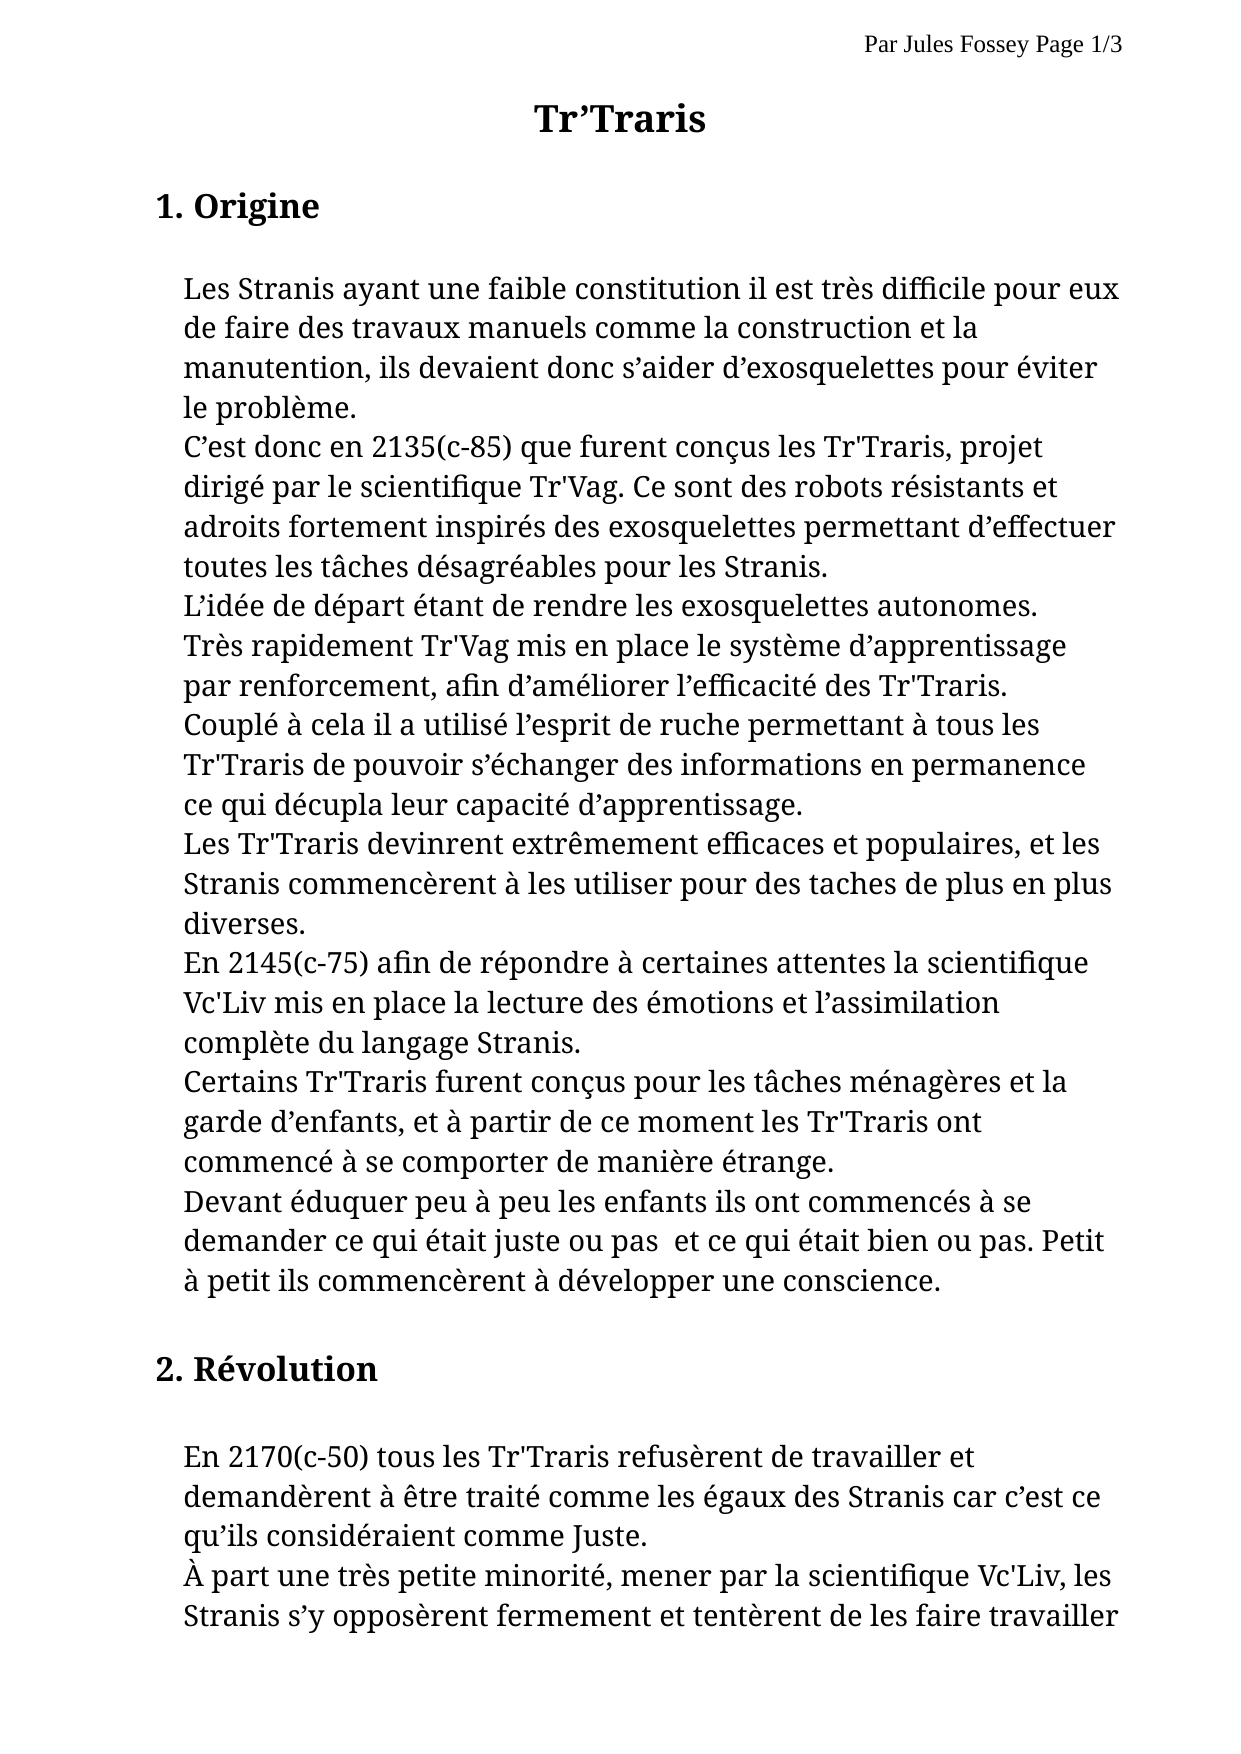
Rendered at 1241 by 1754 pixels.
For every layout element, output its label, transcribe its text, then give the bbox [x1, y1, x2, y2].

list Révolution [156, 1345, 1122, 1391]
text Les Tr'Traris devinrent extrêmement efficaces et populaires, et les Stranis commencèrent à les utiliser pour des taches de plus en plus diverses. [183, 824, 1122, 943]
text Les Stranis ayant une faible constitution il est très difficile pour eux de faire des travaux manuels comme la construction et la manutention, ils devaient donc s’aider d’exosquelettes pour éviter le problème. [183, 268, 1122, 427]
text Certains Tr'Traris furent conçus pour les tâches ménagères et la garde d’enfants, et à partir de ce moment les Tr'Traris ont commencé à se comporter de manière étrange. [183, 1062, 1122, 1181]
list Origine [156, 183, 1122, 228]
text Couplé à cela il a utilisé l’esprit de ruche permettant à tous les Tr'Traris de pouvoir s’échanger des informations en permanence ce qui décupla leur capacité d’apprentissage. [183, 704, 1122, 824]
text Très rapidement Tr'Vag mis en place le système d’apprentissage par renforcement, afin d’améliorer l’efficacité des Tr'Traris. [183, 625, 1122, 704]
text C’est donc en 2135(c-85) que furent conçus les Tr'Traris, projet dirigé par le scientifique Tr'Vag. Ce sont des robots résistants et adroits fortement inspirés des exosquelettes permettant d’effectuer toutes les tâches désagréables pour les Stranis. [183, 427, 1122, 586]
text En 2170(c-50) tous les Tr'Traris refusèrent de travailler et demandèrent à être traité comme les égaux des Stranis car c’est ce qu’ils considéraient comme Juste. [183, 1436, 1122, 1555]
text Devant éduquer peu à peu les enfants ils ont commencés à se demander ce qui était juste ou pas et ce qui était bien ou pas. Petit à petit ils commencèrent à développer une conscience. [183, 1181, 1122, 1300]
text En 2145(c-75) afin de répondre à certaines attentes la scientifique Vc'Liv mis en place la lecture des émotions et l’assimilation complète du langage Stranis. [183, 943, 1122, 1062]
text L’idée de départ étant de rendre les exosquelettes autonomes. [183, 586, 1122, 625]
text À part une très petite minorité, mener par la scientifique Vc'Liv, les Stranis s’y opposèrent fermement et tentèrent de les faire travailler [183, 1555, 1122, 1634]
text Tr’Traris [118, 92, 1122, 143]
